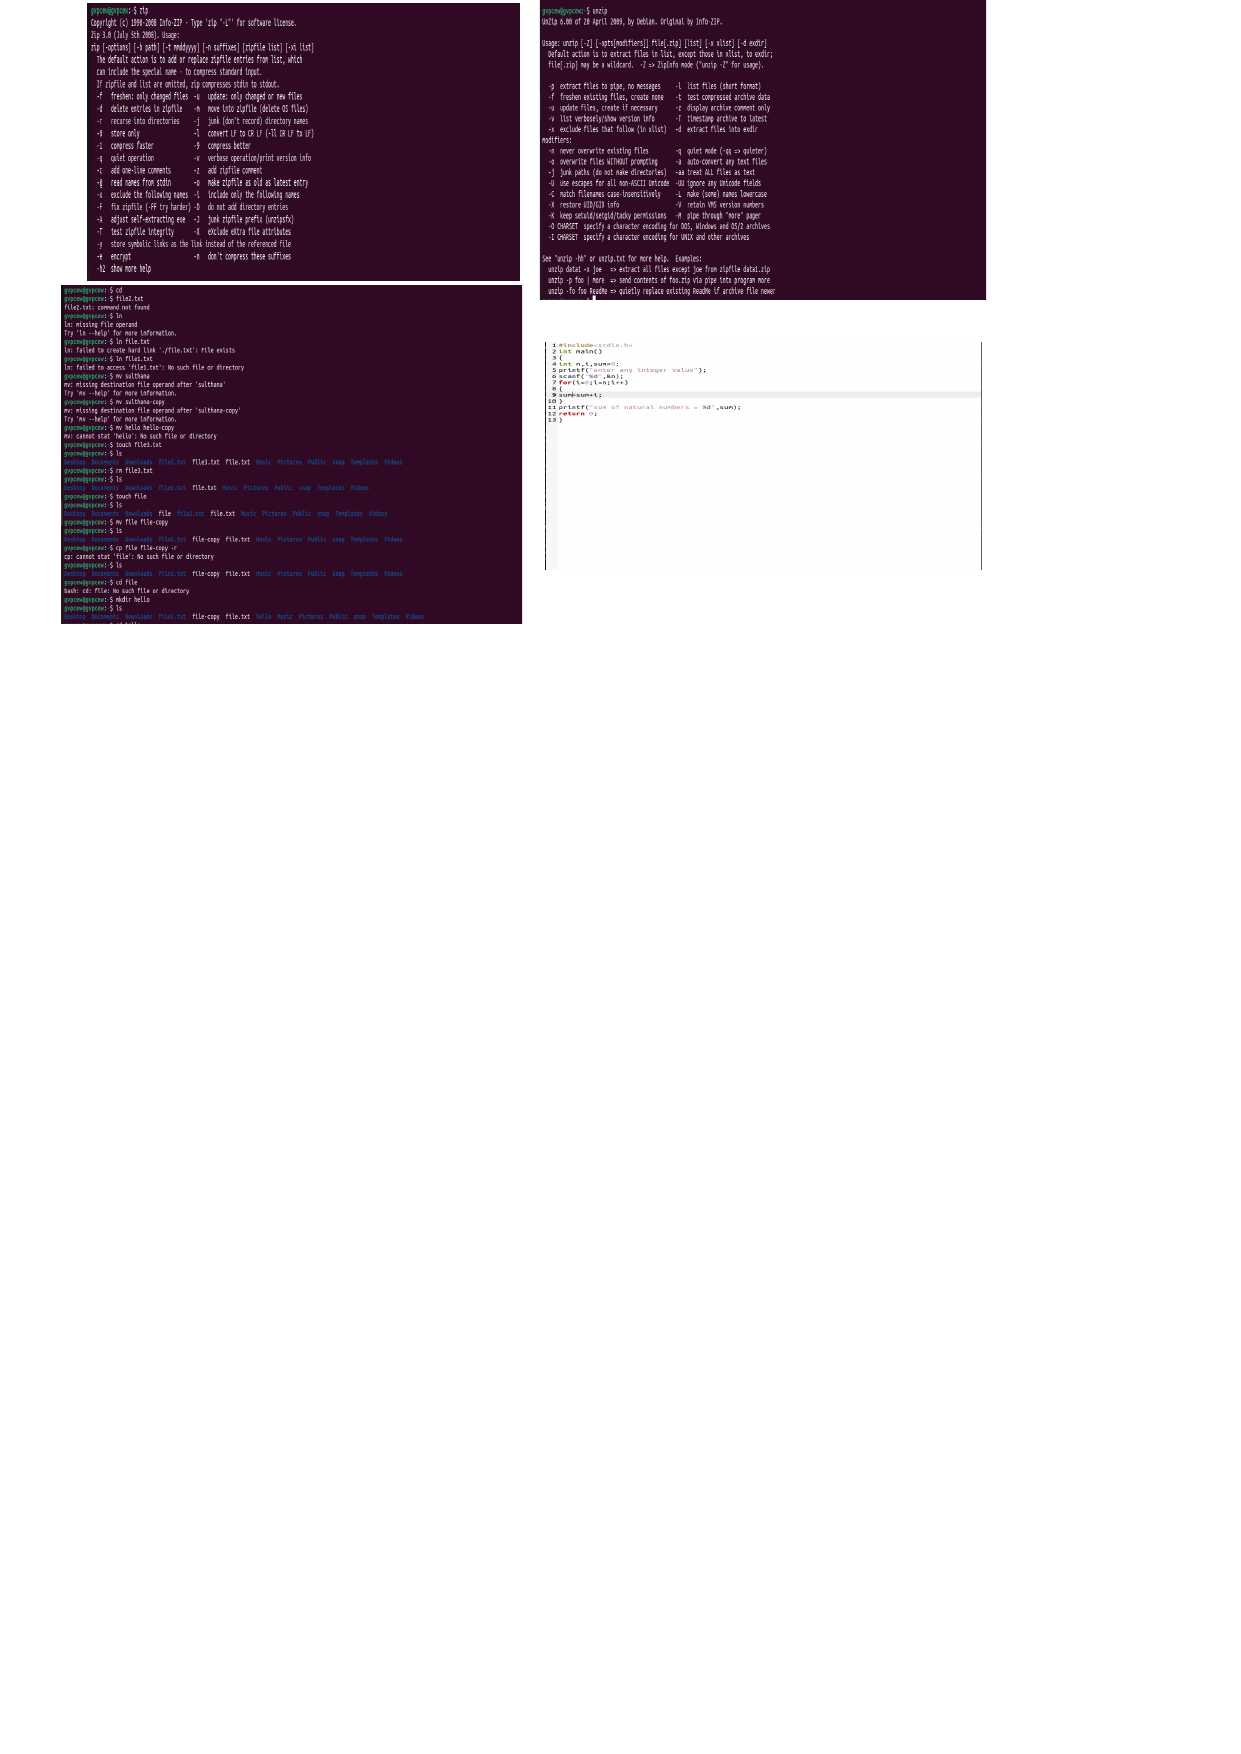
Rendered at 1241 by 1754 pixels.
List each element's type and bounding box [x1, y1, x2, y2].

picture [61, 285, 523, 624]
picture [545, 342, 982, 570]
picture [539, 0, 987, 300]
picture [87, 3, 520, 281]
